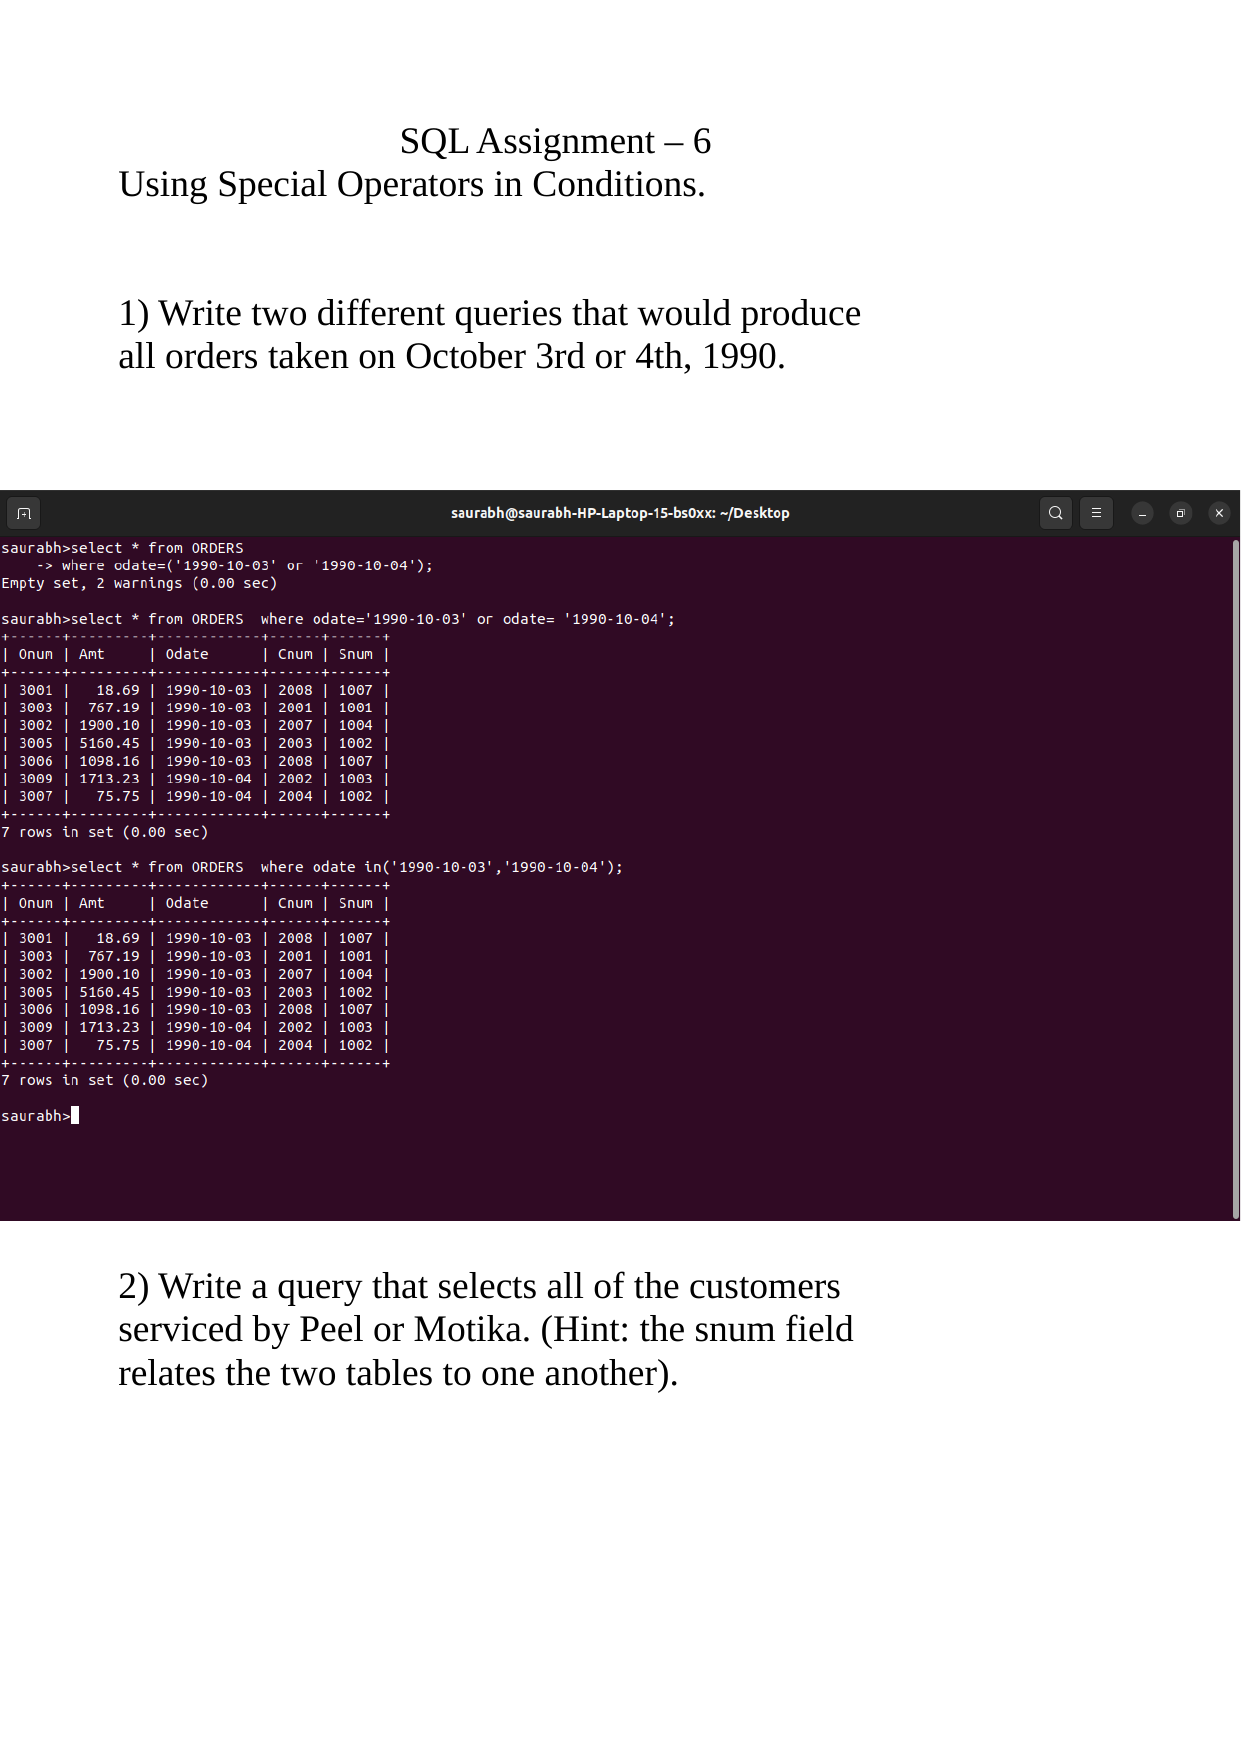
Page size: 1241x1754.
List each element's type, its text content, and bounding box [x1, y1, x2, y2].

text Using Special Operators in Conditions. [118, 161, 1122, 204]
text 1) Write two different queries that would produce [118, 291, 1122, 334]
picture [0, 490, 1241, 1221]
text all orders taken on October 3rd or 4th, 1990. [118, 334, 1122, 377]
text 2) Write a query that selects all of the customers [118, 1264, 1122, 1307]
text SQL Assignment – 6 [118, 118, 1122, 161]
text serviced by Peel or Motika. (Hint: the snum field [118, 1307, 1122, 1350]
text relates the two tables to one another). [118, 1350, 1122, 1393]
